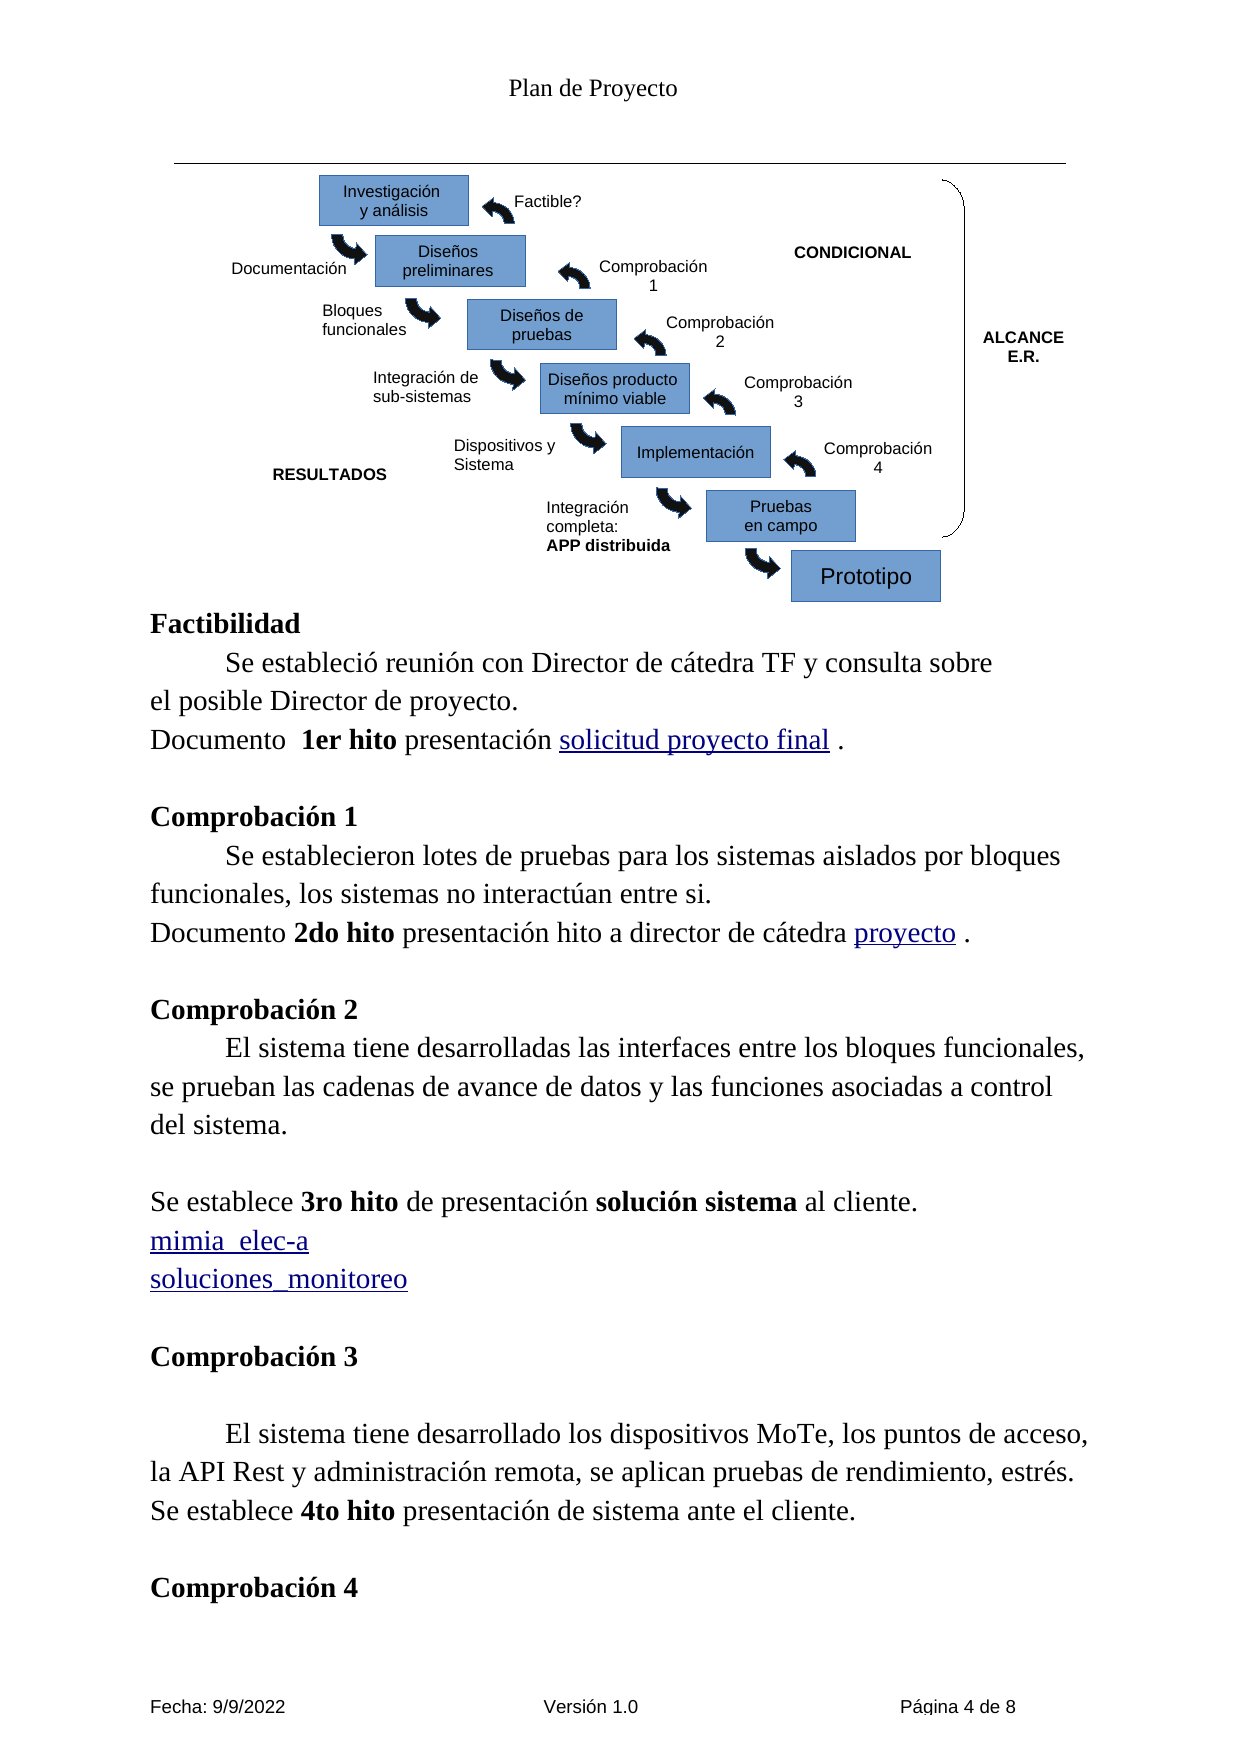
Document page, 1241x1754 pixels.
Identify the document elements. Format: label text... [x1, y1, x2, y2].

text El sistema tiene desarrollado los dispositivos MoTe, los puntos de acceso, la API Rest y administración remota, se aplican pruebas de rendimiento, estrés. [150, 1416, 1090, 1488]
text Se establecieron lotes de pruebas para los sistemas aislados por bloques funcionales, los sistemas no interactúan entre si. [150, 838, 1090, 910]
text Comprobación 4 [150, 1570, 1090, 1603]
text El sistema tiene desarrolladas las interfaces entre los bloques funcionales, se prueban las cadenas de avance de datos y las funciones asociadas a control del sistema. [150, 1030, 1090, 1141]
text Comprobación 1 [150, 799, 1090, 833]
text el posible Director de proyecto. [150, 683, 1090, 717]
text Se establece 3ro hito de presentación solución sistema al cliente. [150, 1184, 1090, 1218]
text Comprobación 2 [150, 992, 1090, 1025]
text Documento 1er hito presentación solicitud proyecto final . [150, 722, 1090, 756]
text Se estableció reunión con Director de cátedra TF y consulta sobre [150, 645, 1090, 678]
text Factibilidad [150, 594, 1090, 640]
text soluciones_monitoreo [150, 1262, 1090, 1295]
text mimia_elec-a [150, 1223, 1090, 1257]
text Documento 2do hito presentación hito a director de cátedra proyecto . [150, 915, 1090, 948]
text Se establece 4to hito presentación de sistema ante el cliente. [150, 1493, 1090, 1526]
text Comprobación 3 [150, 1339, 1090, 1372]
